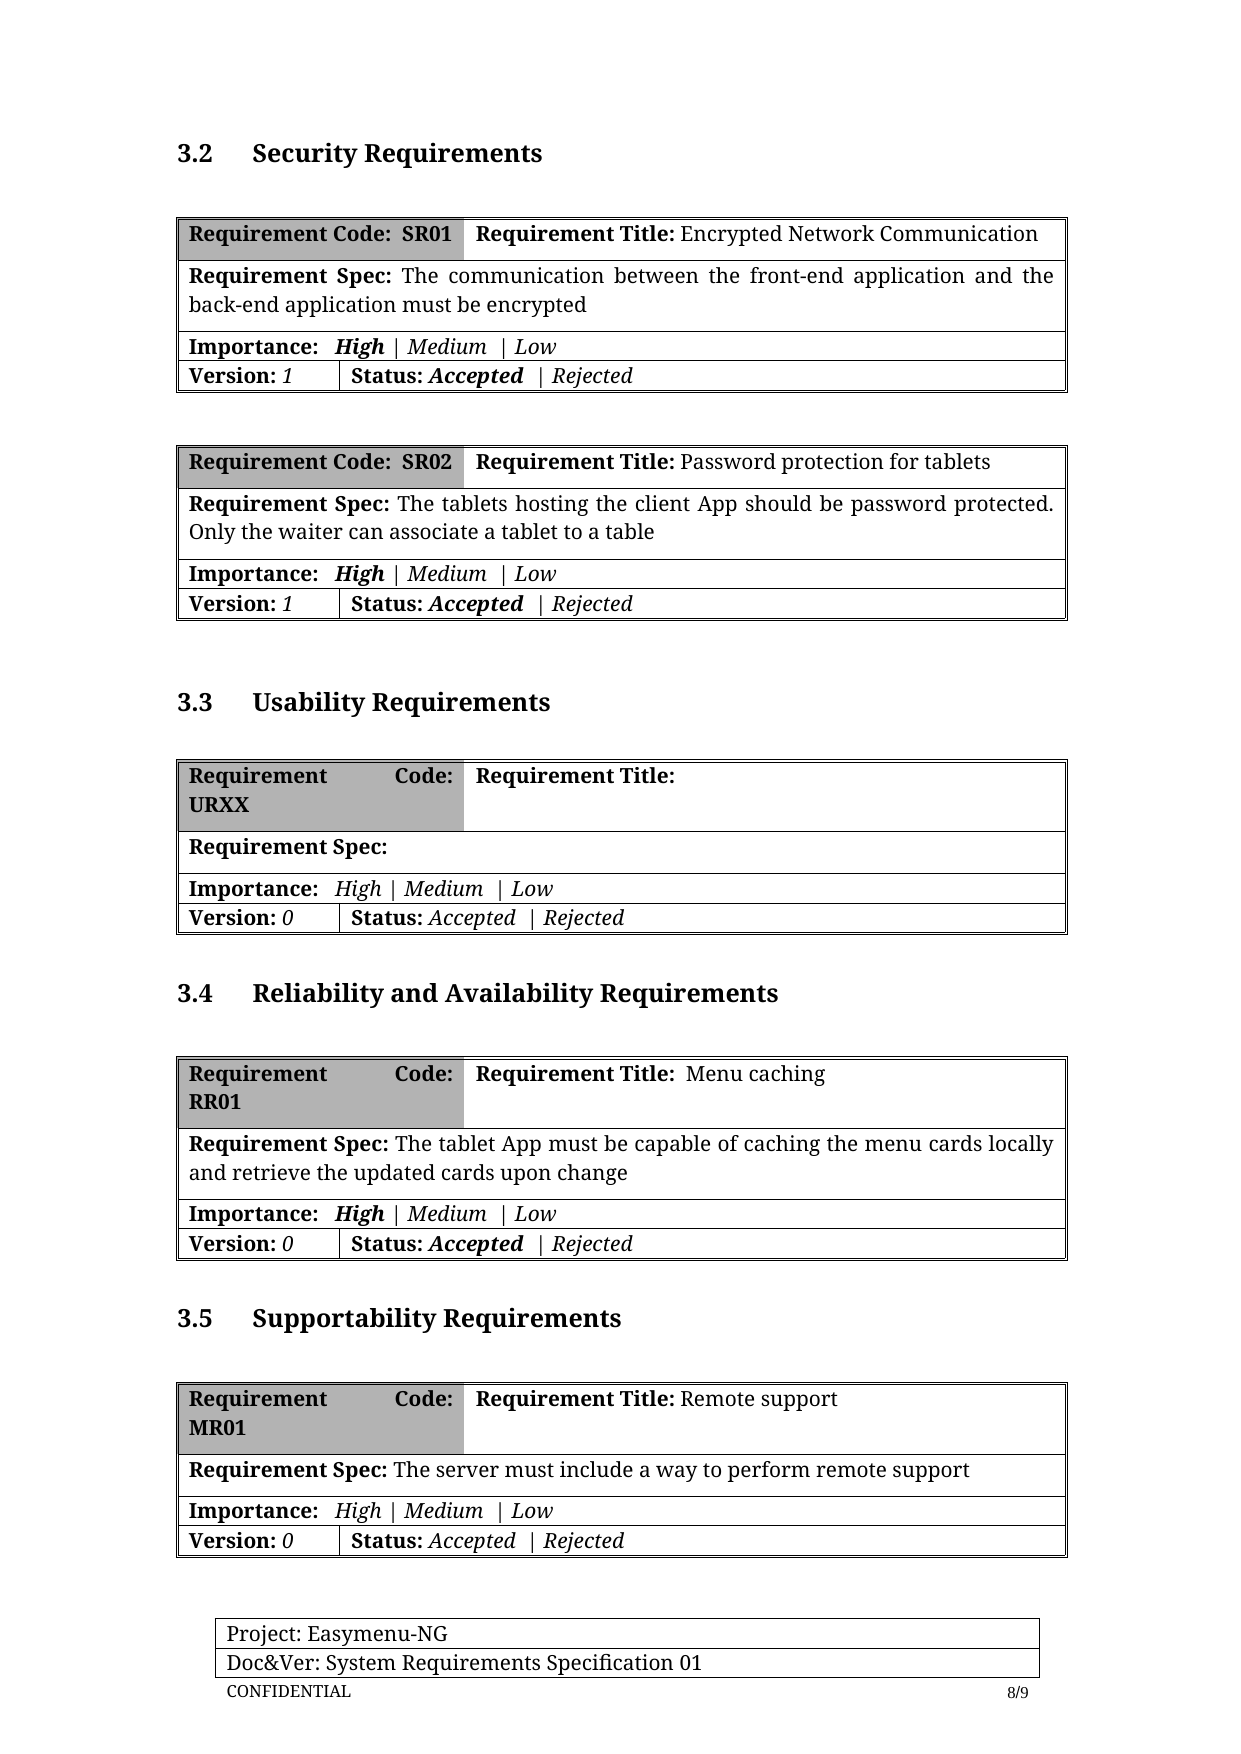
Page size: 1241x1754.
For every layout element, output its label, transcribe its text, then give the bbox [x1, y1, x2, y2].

table_cell Status: Accepted | Rejected [340, 1229, 1065, 1257]
table_cell Importance: High | Medium | Low [179, 874, 1065, 902]
table_cell Status: Accepted | Rejected [340, 589, 1065, 617]
subtitle Supportability Requirements [177, 1301, 1063, 1335]
table_header Requirement Code: SR02 [179, 448, 464, 488]
table_header Requirement Code: URXX [179, 763, 464, 831]
table_cell Requirement Spec: [179, 832, 1065, 873]
table_header Requirement Title: [464, 763, 1065, 831]
table_cell Version: 0 [179, 904, 339, 932]
table_cell Version: 0 [179, 1229, 339, 1257]
table_cell Version: 0 [179, 1526, 339, 1554]
table_cell Importance: High | Medium | Low [179, 560, 1065, 588]
subtitle Usability Requirements [177, 685, 1063, 753]
table_cell Requirement Spec: The tablet App must be capable of caching the menu cards locally and retrieve the updated cards upon change [179, 1129, 1065, 1198]
table_cell Requirement Spec: The server must include a way to perform remote support [179, 1455, 1065, 1496]
table_header Requirement Title: Menu caching [464, 1060, 1065, 1128]
table_cell Requirement Spec: The communication between the front-end application and the back-end application must be encrypted [179, 261, 1065, 331]
table_cell Status: Accepted | Rejected [340, 904, 1065, 932]
table_cell Importance: High | Medium | Low [179, 1497, 1065, 1525]
table_cell Version: 1 [179, 361, 339, 390]
table_cell Status: Accepted | Rejected [340, 1526, 1065, 1554]
table_header Requirement Title: Remote support [464, 1385, 1065, 1454]
table_header Requirement Title: Encrypted Network Communication [464, 220, 1065, 260]
subtitle Security Requirements [177, 136, 1063, 170]
table_header Requirement Title: Password protection for tablets [464, 448, 1065, 488]
table_cell Requirement Spec: The tablets hosting the client App should be password protected. Only the waiter can associate a tablet to a table [179, 489, 1065, 558]
table_header Requirement Code: SR01 [179, 220, 464, 260]
table_header Requirement Code: MR01 [179, 1385, 464, 1454]
table_header Requirement Code: RR01 [179, 1060, 464, 1128]
table_cell Importance: High | Medium | Low [179, 1200, 1065, 1228]
subtitle Reliability and Availability Requirements [177, 975, 1063, 1009]
table_cell Importance: High | Medium | Low [179, 332, 1065, 360]
table_cell Status: Accepted | Rejected [340, 361, 1065, 390]
table_cell Version: 1 [179, 589, 339, 617]
